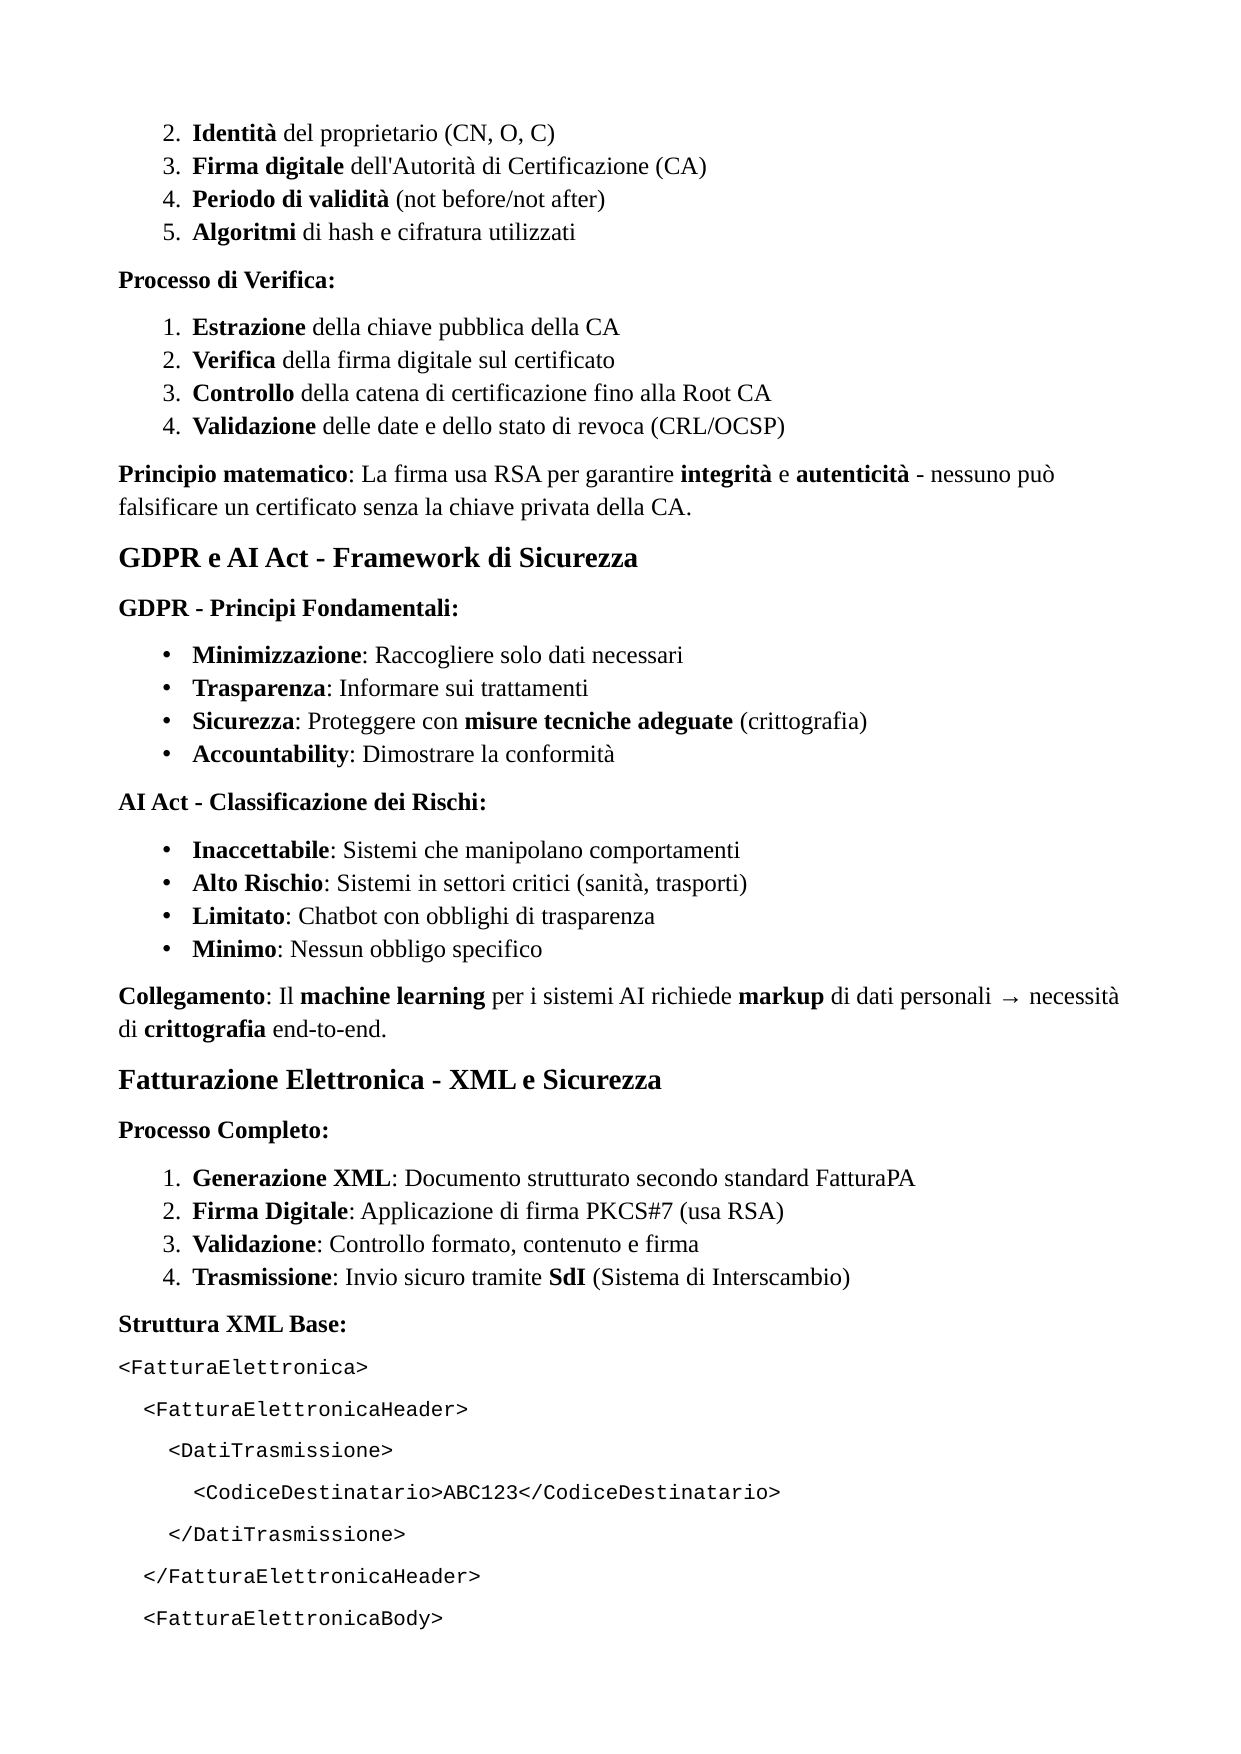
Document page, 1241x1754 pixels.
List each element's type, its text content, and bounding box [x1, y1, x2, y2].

list Sicurezza: Proteggere con misure tecniche adeguate (crittografia) [162, 706, 1122, 735]
text </DatiTrasmissione> [118, 1524, 1122, 1548]
text Principio matematico: La firma usa RSA per garantire integrità e autenticità - nessuno può falsificare un certificato senza la chiave privata della CA. [118, 459, 1122, 521]
text <FatturaElettronicaHeader> [118, 1399, 1122, 1422]
text <CodiceDestinatario>ABC123</CodiceDestinatario> [118, 1482, 1122, 1506]
subtitle Fatturazione Elettronica - XML e Sicurezza [118, 1062, 1122, 1096]
list Accountability: Dimostrare la conformità [162, 739, 1122, 768]
subtitle GDPR - Principi Fondamentali: [118, 593, 1122, 622]
list Minimizzazione: Raccogliere solo dati necessari [162, 640, 1122, 669]
text <DatiTrasmissione> [118, 1441, 1122, 1464]
list Verifica della firma digitale sul certificato [162, 345, 1122, 374]
list Minimo: Nessun obbligo specifico [162, 934, 1122, 962]
list Validazione delle date e dello stato di revoca (CRL/OCSP) [162, 411, 1122, 440]
list Algoritmi di hash e cifratura utilizzati [162, 217, 1122, 246]
text Collegamento: Il machine learning per i sistemi AI richiede markup di dati personali → necessità di crittografia end-to-end. [118, 981, 1122, 1043]
text <FatturaElettronica> [118, 1357, 1122, 1381]
list Firma Digitale: Applicazione di firma PKCS#7 (usa RSA) [162, 1196, 1122, 1224]
list Alto Rischio: Sistemi in settori critici (sanità, trasporti) [162, 868, 1122, 896]
list Inaccettabile: Sistemi che manipolano comportamenti [162, 835, 1122, 863]
text <FatturaElettronicaBody> [118, 1608, 1122, 1631]
subtitle Processo di Verifica: [118, 265, 1122, 293]
subtitle Processo Completo: [118, 1115, 1122, 1144]
list Identità del proprietario (CN, O, C) [162, 118, 1122, 147]
list Estrazione della chiave pubblica della CA [162, 312, 1122, 341]
subtitle Struttura XML Base: [118, 1309, 1122, 1338]
list Validazione: Controllo formato, contenuto e firma [162, 1229, 1122, 1257]
list Firma digitale dell'Autorità di Certificazione (CA) [162, 151, 1122, 180]
list Limitato: Chatbot con obblighi di trasparenza [162, 901, 1122, 929]
subtitle AI Act - Classificazione dei Rischi: [118, 787, 1122, 816]
subtitle GDPR e AI Act - Framework di Sicurezza [118, 540, 1122, 573]
list Controllo della catena di certificazione fino alla Root CA [162, 378, 1122, 407]
list Trasmissione: Invio sicuro tramite SdI (Sistema di Interscambio) [162, 1262, 1122, 1291]
list Periodo di validità (not before/not after) [162, 184, 1122, 213]
list Trasparenza: Informare sui trattamenti [162, 673, 1122, 702]
list Generazione XML: Documento strutturato secondo standard FatturaPA [162, 1163, 1122, 1191]
text </FatturaElettronicaHeader> [118, 1566, 1122, 1589]
